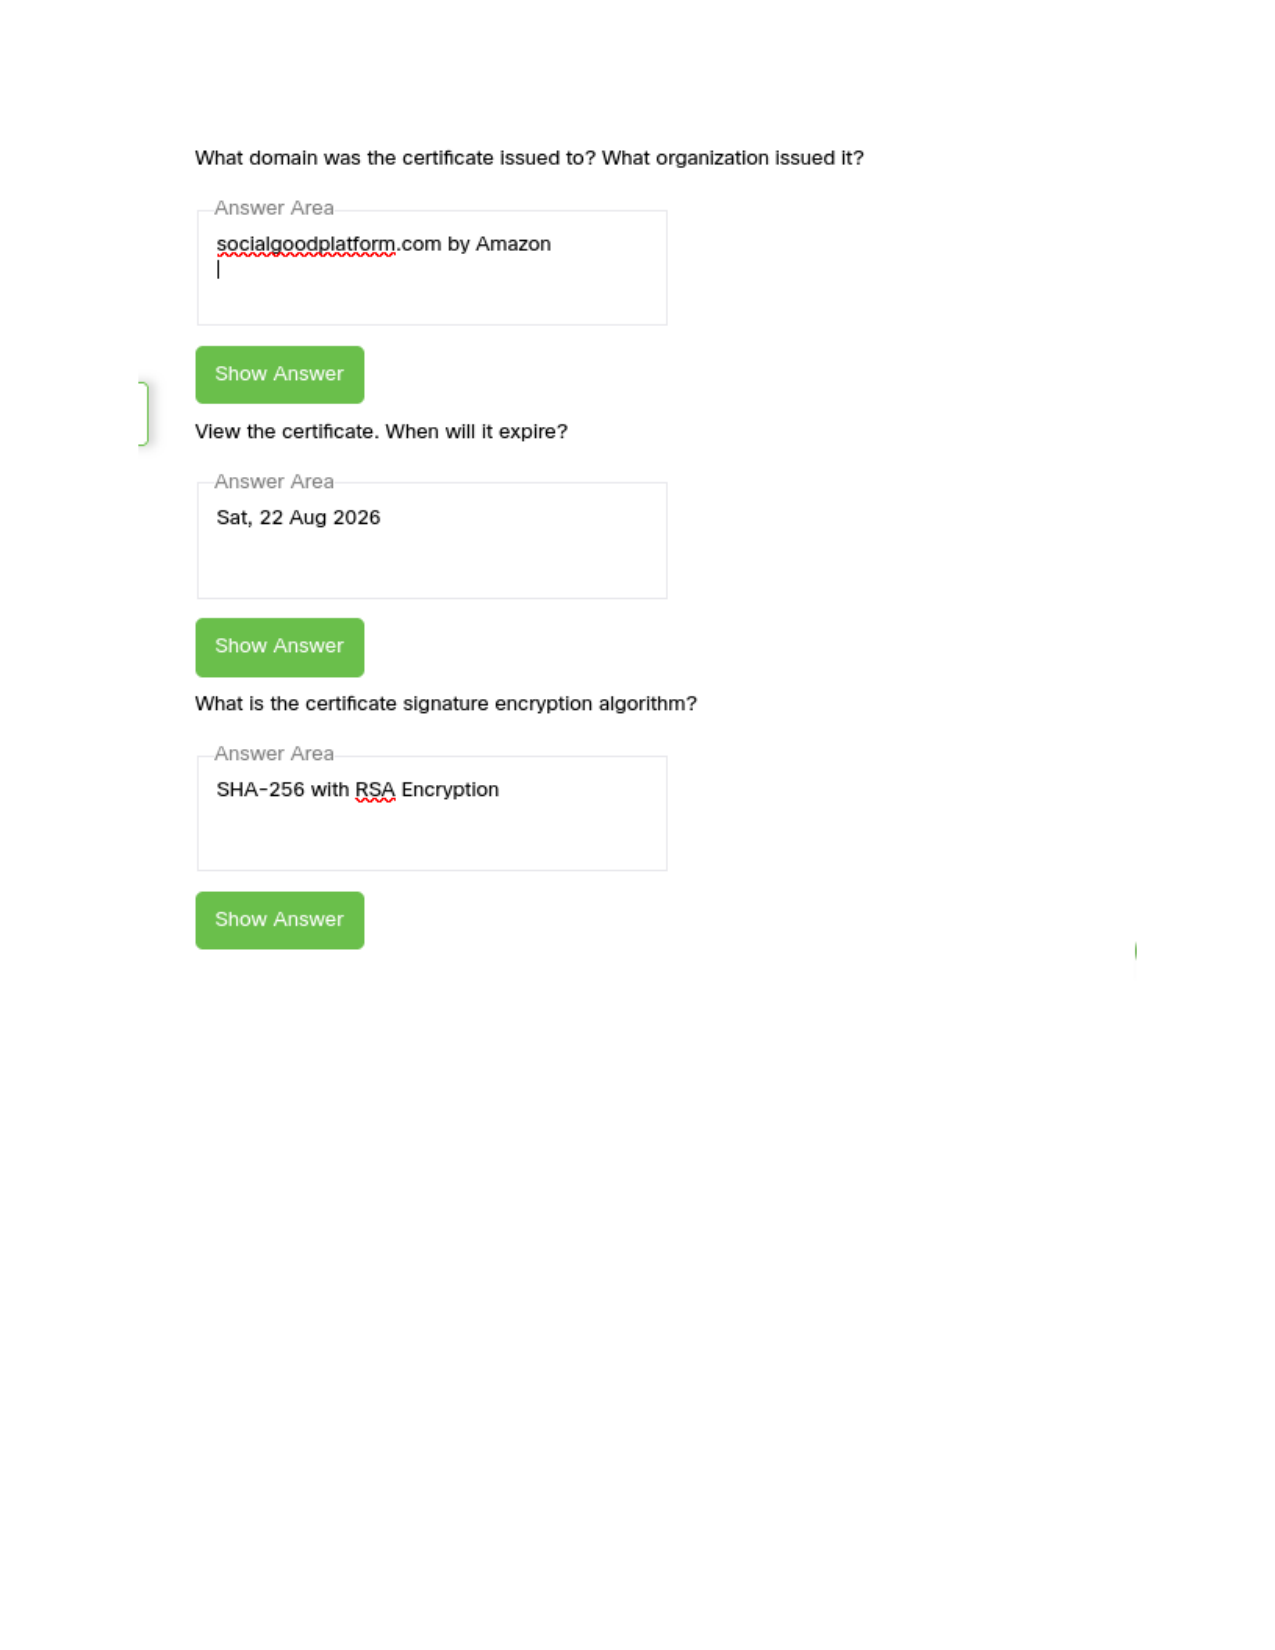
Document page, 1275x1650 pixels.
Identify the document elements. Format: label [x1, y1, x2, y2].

picture [138, 118, 1137, 981]
